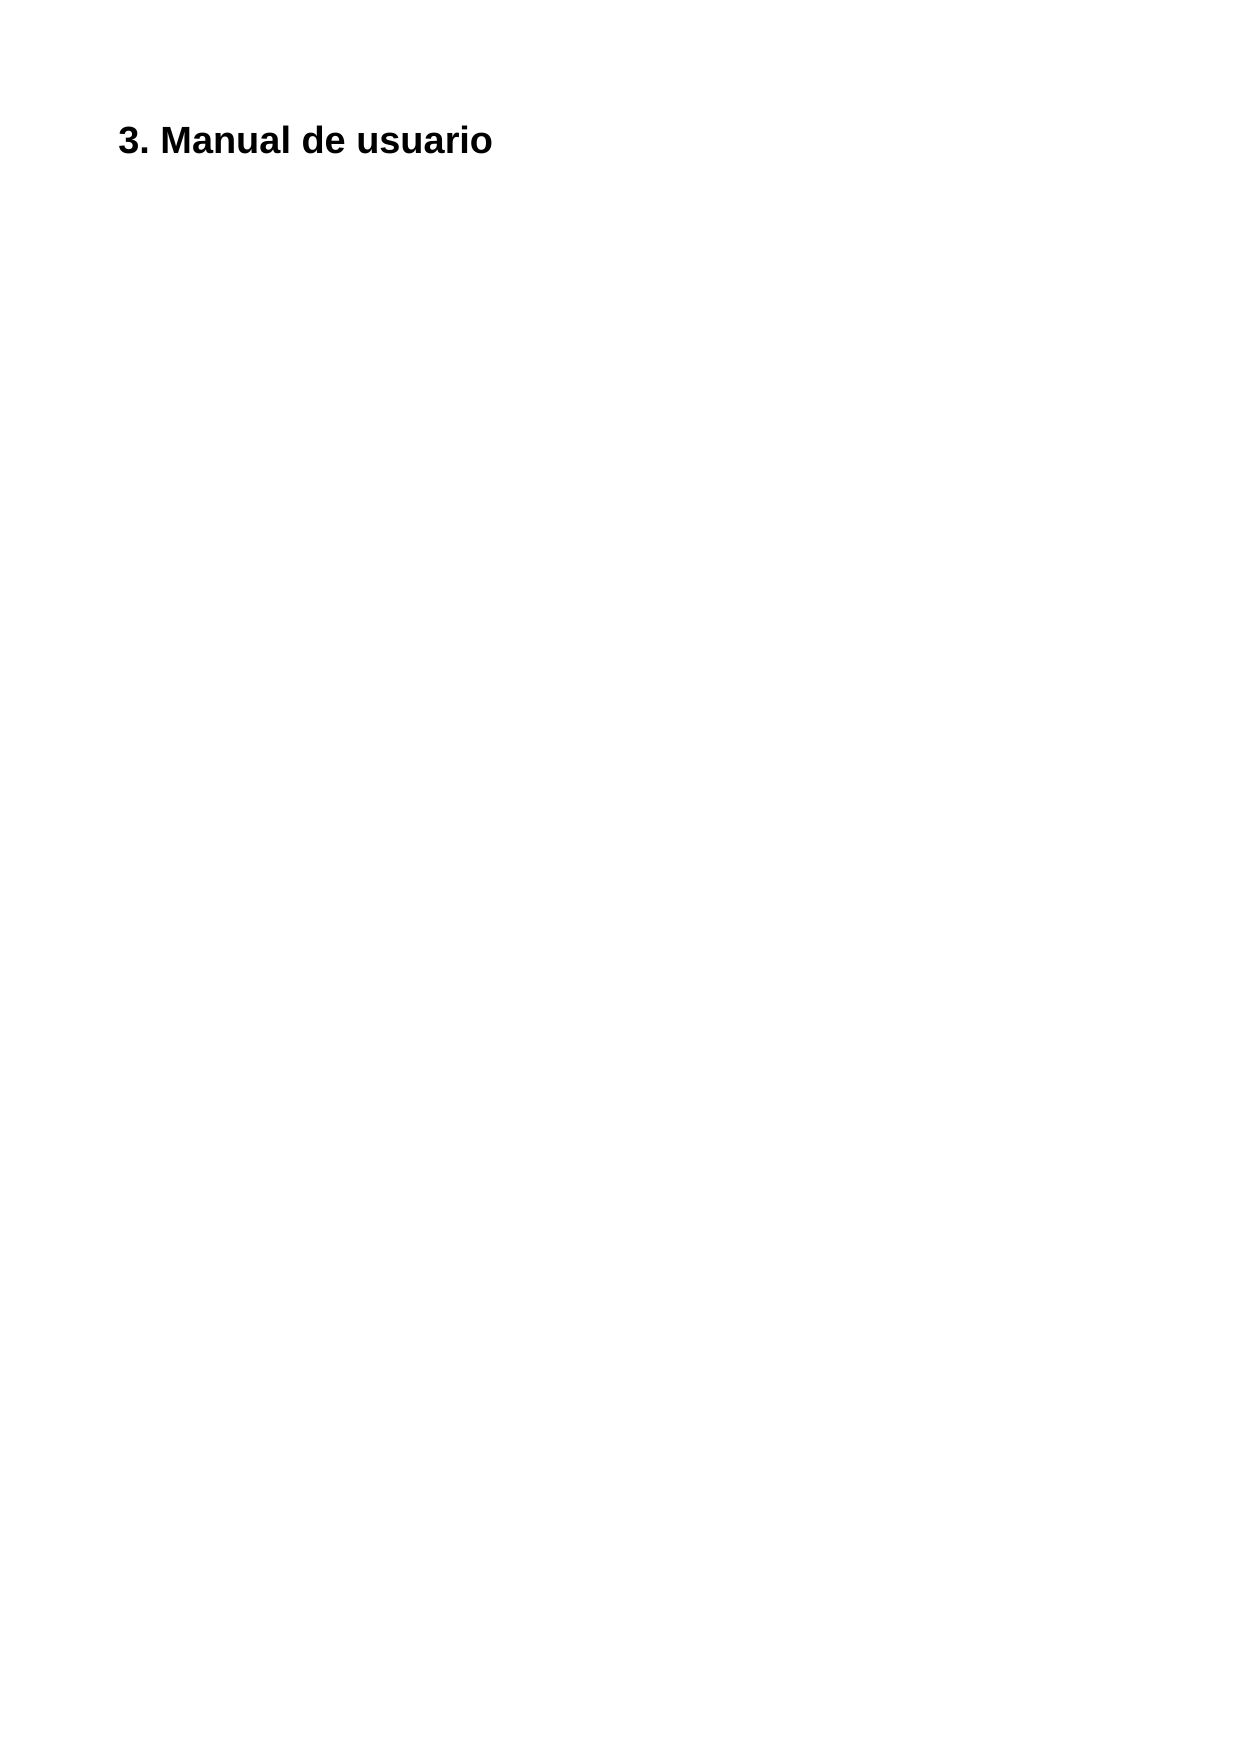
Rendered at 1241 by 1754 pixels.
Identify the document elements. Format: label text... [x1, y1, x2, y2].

subtitle 3. Manual de usuario [118, 118, 1122, 162]
